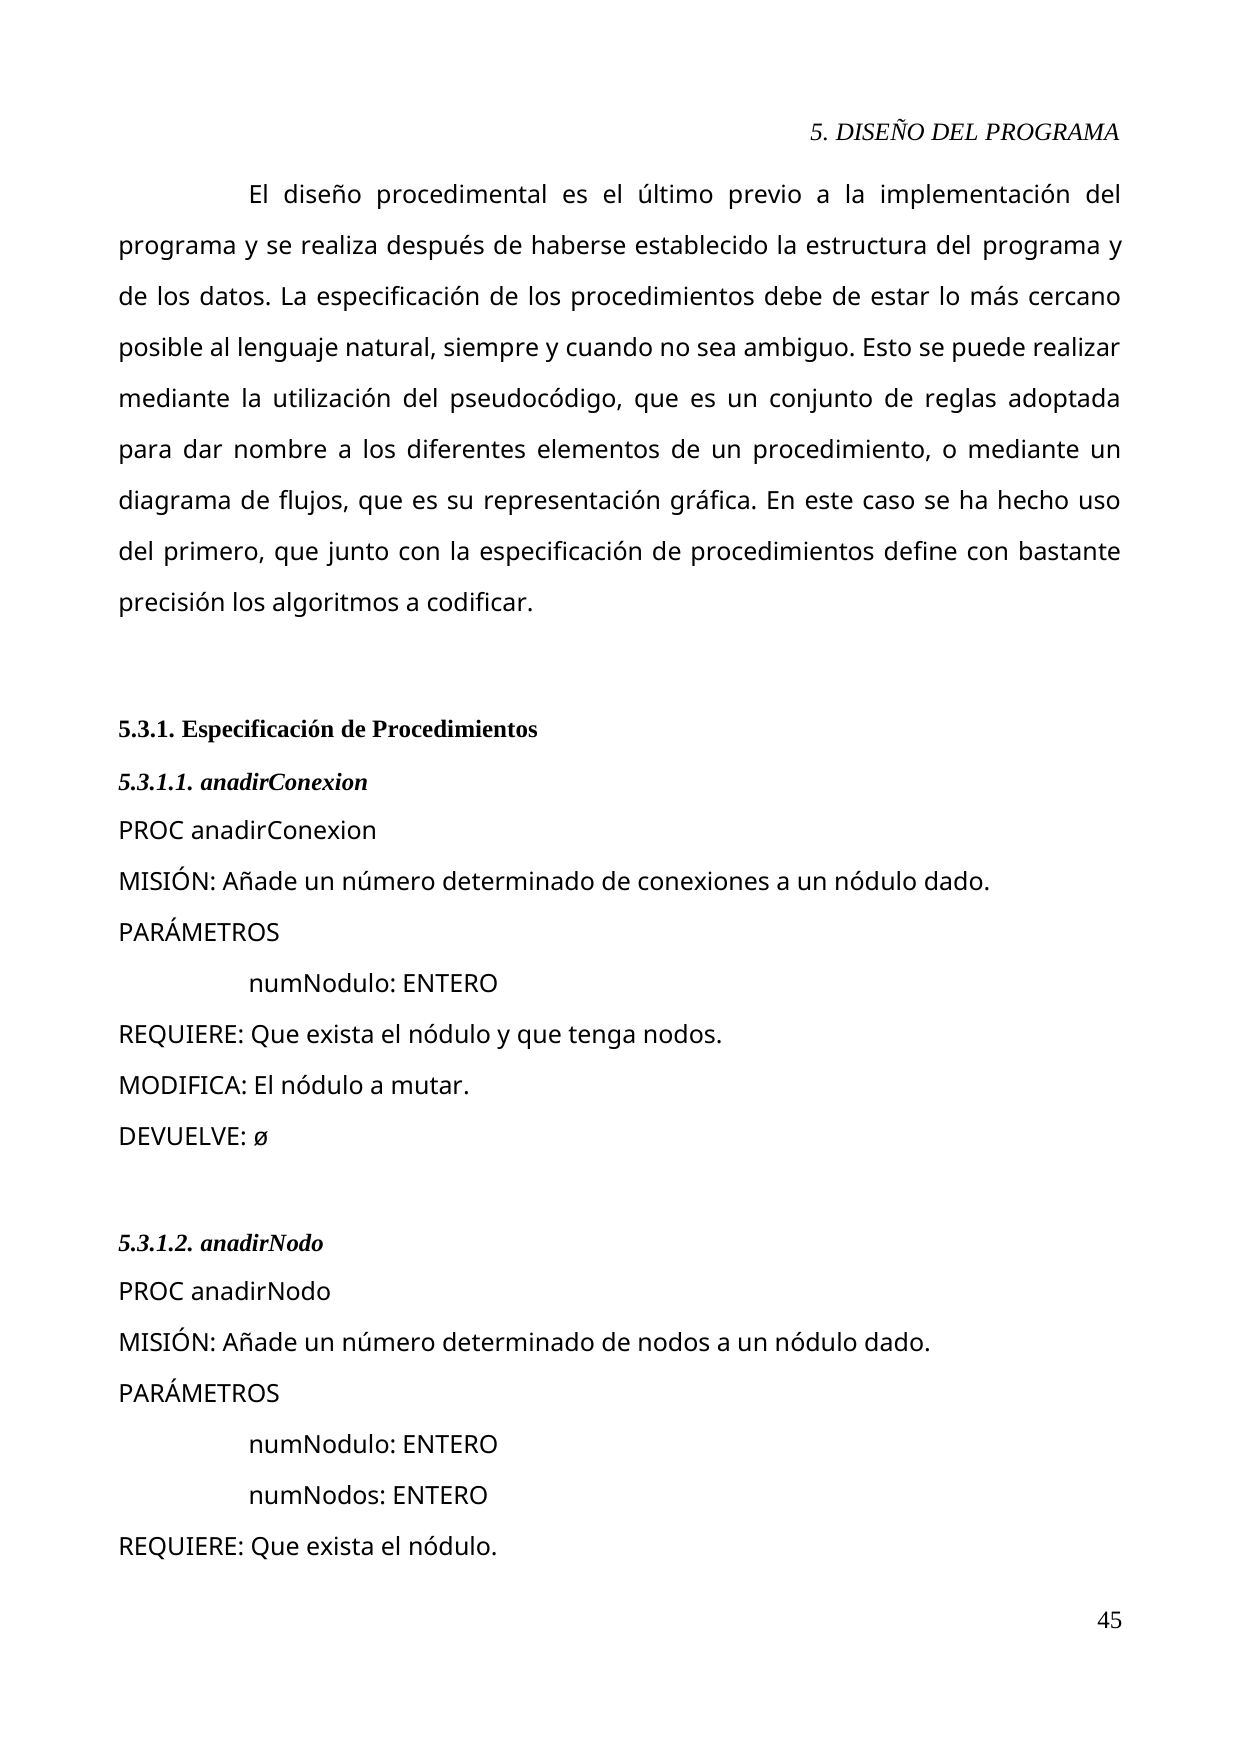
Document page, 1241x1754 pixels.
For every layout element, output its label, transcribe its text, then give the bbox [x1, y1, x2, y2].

subtitle 5.3.1.1. anadirConexion [118, 768, 1122, 796]
text MISIÓN: Añade un número determinado de nodos a un nódulo dado. [118, 1325, 1122, 1359]
text REQUIERE: Que exista el nódulo y que tenga nodos. [118, 1017, 1122, 1051]
subtitle 5.3.1.2. anadirNodo [118, 1229, 1122, 1257]
subtitle 5.3.1. Especificación de Procedimientos [118, 715, 1122, 743]
text numNodulo: ENTERO [118, 966, 1122, 1000]
text MODIFICA: El nódulo a mutar. [118, 1068, 1122, 1102]
text numNodos: ENTERO [118, 1478, 1122, 1512]
text PARÁMETROS [118, 915, 1122, 949]
text DEVUELVE: ø [118, 1119, 1122, 1153]
text El diseño procedimental es el último previo a la implementación del programa y se realiza después de haberse establecido la estructura del programa y de los datos. La especificación de los procedimientos debe de estar lo más cercano posible al lenguaje natural, siempre y cuando no sea ambiguo. Esto se puede realizar mediante la utilización del pseudocódigo, que es un conjunto de reglas adoptada para dar nombre a los diferentes elementos de un procedimiento, o mediante un diagrama de flujos, que es su representación gráfica. En este caso se ha hecho uso del primero, que junto con la especificación de procedimientos define con bastante precisión los algoritmos a codificar. [118, 177, 1122, 618]
text PARÁMETROS [118, 1376, 1122, 1410]
text MISIÓN: Añade un número determinado de conexiones a un nódulo dado. [118, 864, 1122, 898]
text PROC anadirNodo [118, 1274, 1122, 1308]
text numNodulo: ENTERO [118, 1427, 1122, 1461]
text PROC anadirConexion [118, 813, 1122, 847]
text REQUIERE: Que exista el nódulo. [118, 1528, 1122, 1562]
